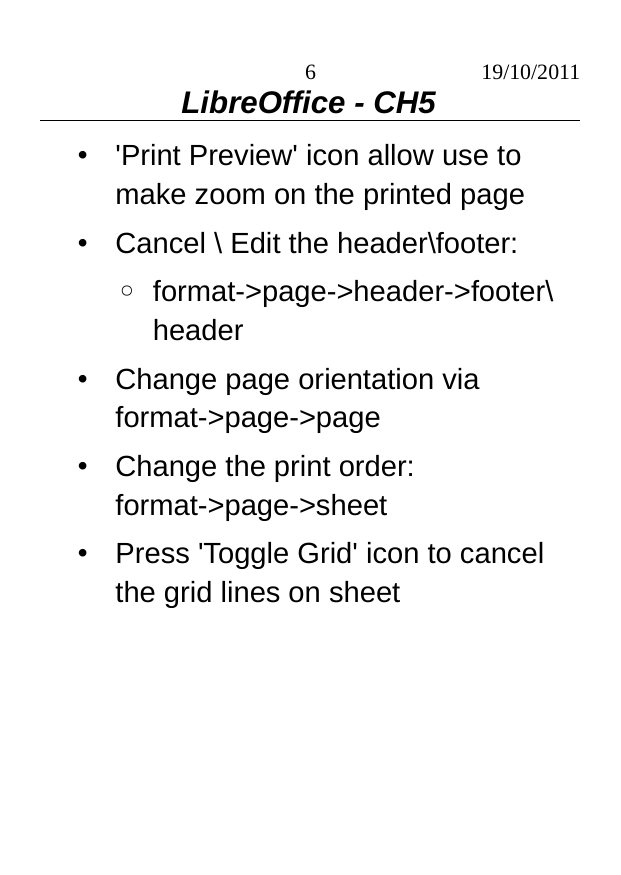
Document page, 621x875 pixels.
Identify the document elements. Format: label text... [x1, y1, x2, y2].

list format->page->header->footer\header [115, 274, 580, 347]
list Change page orientation via format->page->page [78, 362, 580, 434]
list Cancel \ Edit the header\footer: [78, 226, 580, 259]
list Change the print order: format->page->sheet [78, 449, 580, 521]
list 'Print Preview' icon allow use to make zoom on the printed page [78, 138, 580, 211]
subtitle LibreOffice - CH5 [40, 84, 580, 120]
list Press 'Toggle Grid' icon to cancel the grid lines on sheet [78, 536, 580, 647]
